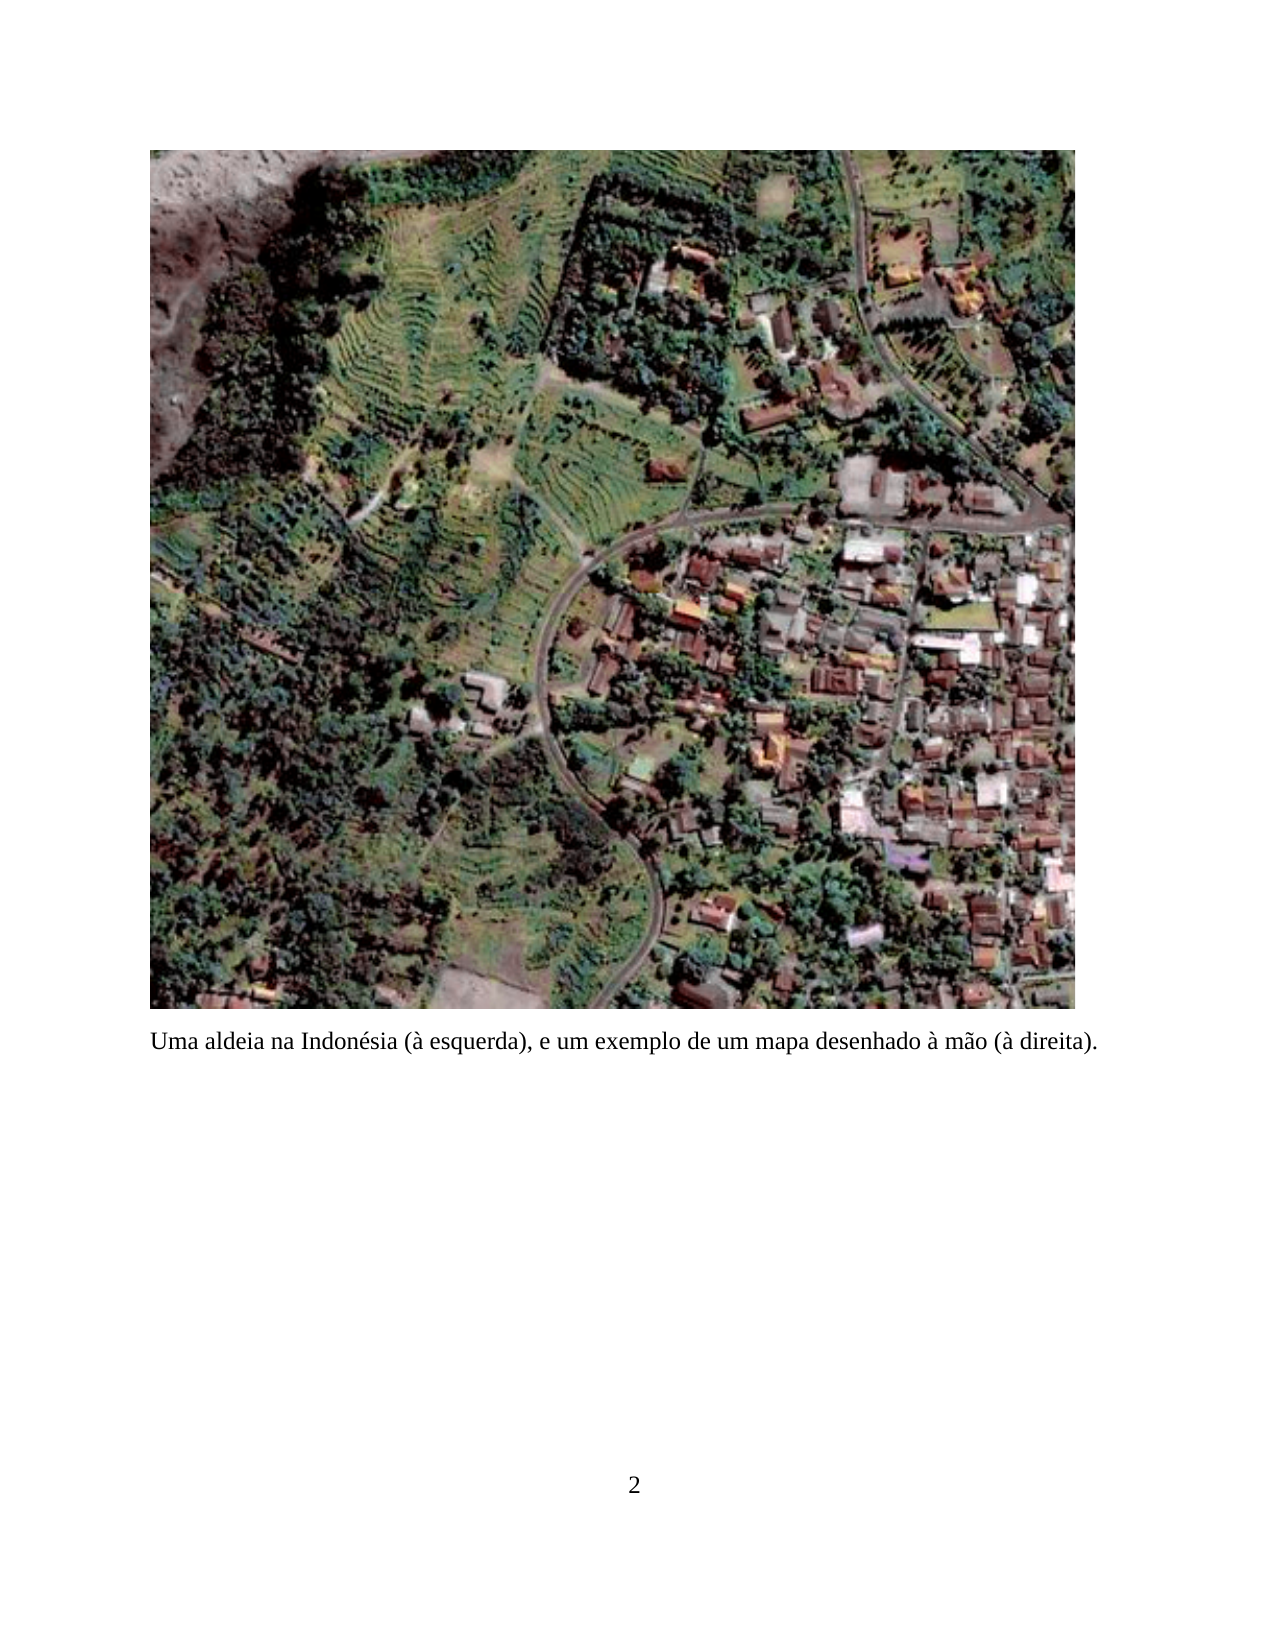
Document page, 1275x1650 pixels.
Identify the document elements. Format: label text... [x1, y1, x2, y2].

text Uma aldeia na Indonésia (à esquerda), e um exemplo de um mapa desenhado à mão (à direita). [150, 1026, 1125, 1055]
picture [150, 150, 1075, 1009]
